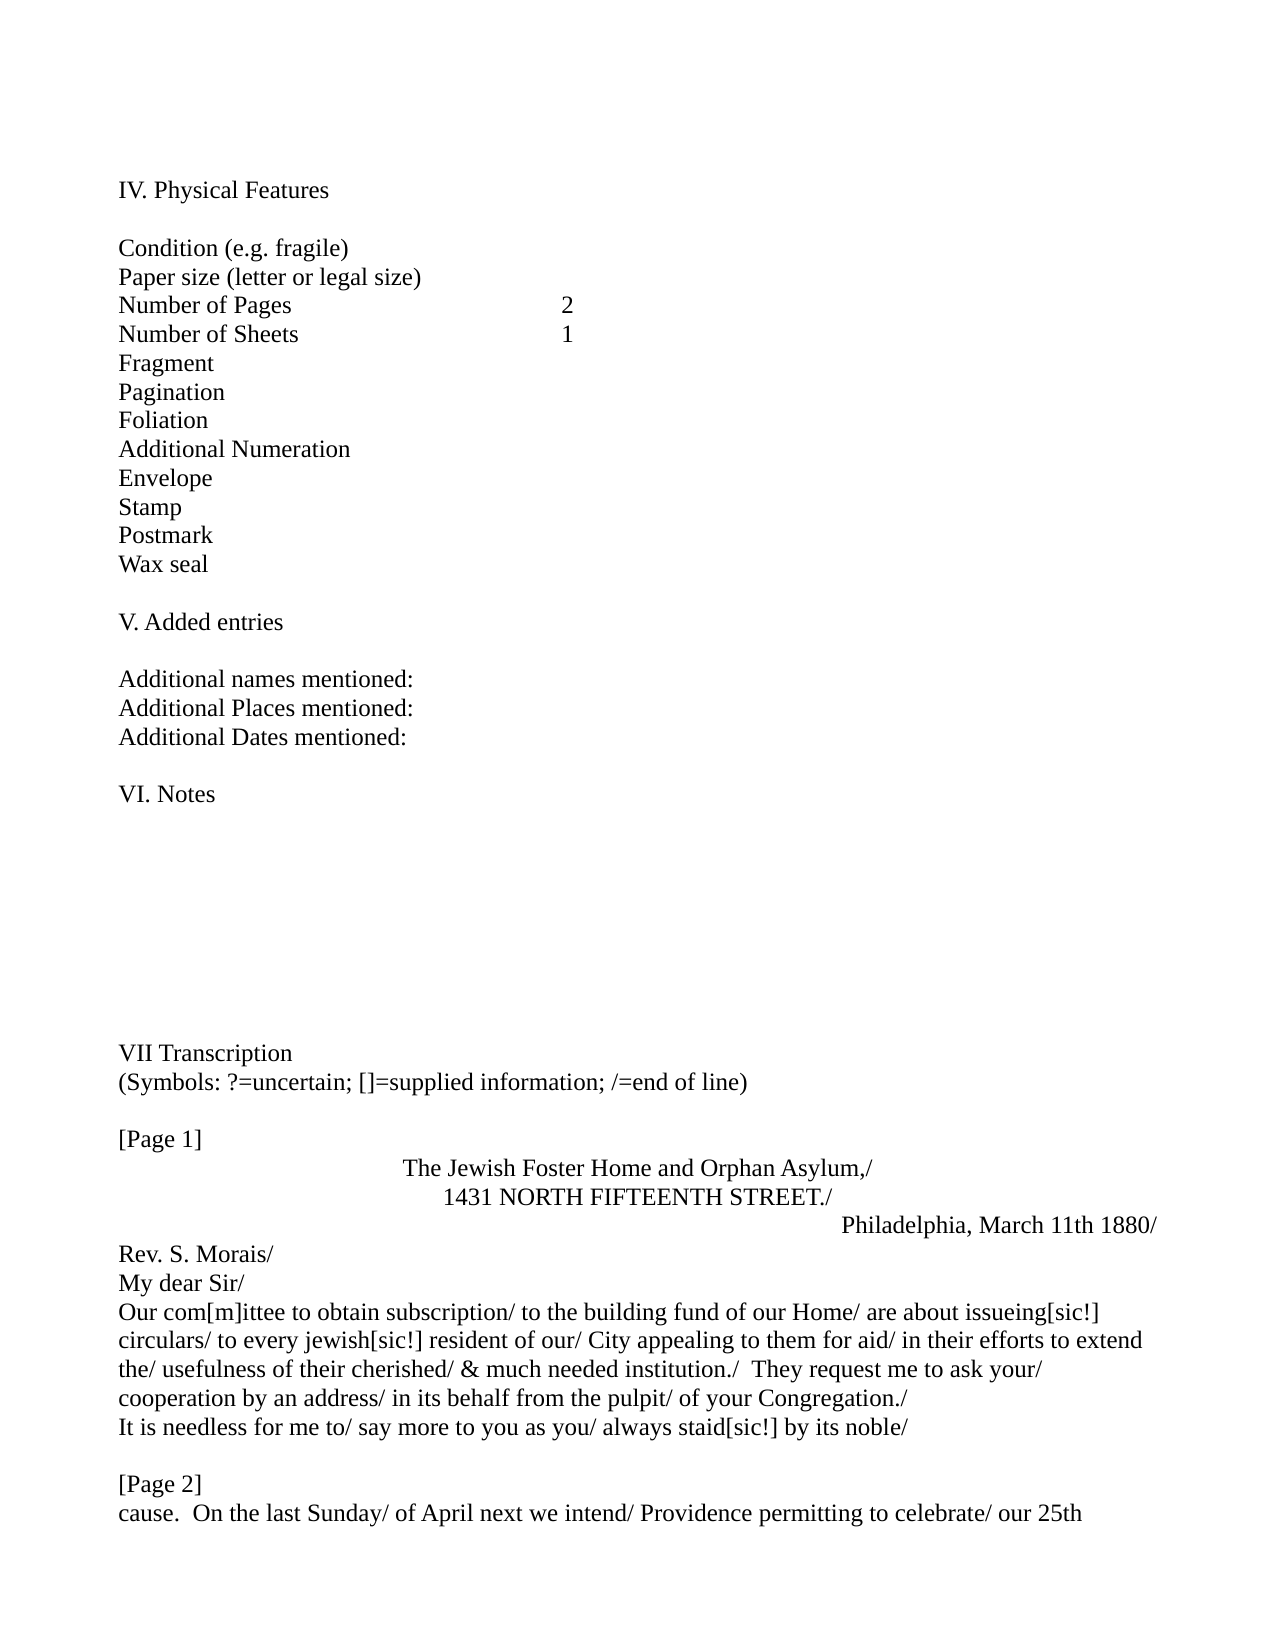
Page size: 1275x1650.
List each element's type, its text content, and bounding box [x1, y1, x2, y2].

text VI. Notes [118, 779, 1157, 808]
text Our com[m]ittee to obtain subscription/ to the building fund of our Home/ are about issueing[sic!] circulars/ to every jewish[sic!] resident of our/ City appealing to them for aid/ in their efforts to extend the/ usefulness of their cherished/ & much needed institution./ They request me to ask your/ cooperation by an address/ in its behalf from the pulpit/ of your Congregation./ [118, 1297, 1157, 1412]
text IV. Physical Features [118, 176, 1157, 204]
text Condition (e.g. fragile) [118, 233, 1157, 262]
text It is needless for me to/ say more to you as you/ always staid[sic!] by its noble/ [118, 1412, 1157, 1441]
text cause. On the last Sunday/ of April next we intend/ Providence permitting to celebrate/ our 25th [118, 1498, 1157, 1527]
text Additional Numeration [118, 434, 1157, 463]
text V. Added entries [118, 607, 1157, 636]
text Additional Places mentioned: [118, 693, 1157, 722]
text Rev. S. Morais/ [118, 1239, 1157, 1268]
text Postma rk [118, 521, 1157, 549]
text Number of Pages 2 [118, 291, 1157, 319]
text VII Transcription [118, 1038, 1157, 1067]
text Philadelphia, March 11th 1880/ [118, 1211, 1157, 1239]
text Wax seal [118, 549, 1157, 578]
text The Jewish Foster Home and Orphan Asylum,/ [118, 1153, 1157, 1182]
text Envelope [118, 463, 1157, 492]
text Pagination [118, 377, 1157, 406]
text [Page 2] [118, 1469, 1157, 1498]
text Stamp [118, 492, 1157, 521]
text [Page 1] [118, 1124, 1157, 1153]
text Foliation [118, 406, 1157, 434]
text (Symbols: ?=uncertain; []=supplied information; /=end of line) [118, 1067, 1157, 1096]
text Additional names mentioned: [118, 664, 1157, 693]
text Number of Sheets 1 [118, 319, 1157, 348]
text Additional Dates mentioned: [118, 722, 1157, 751]
text My dear Sir/ [118, 1268, 1157, 1297]
text 1431 NORTH FIFTEENTH STREET./ [118, 1182, 1157, 1211]
text Fragment [118, 348, 1157, 377]
text Paper size (letter or legal size) [118, 262, 1157, 291]
